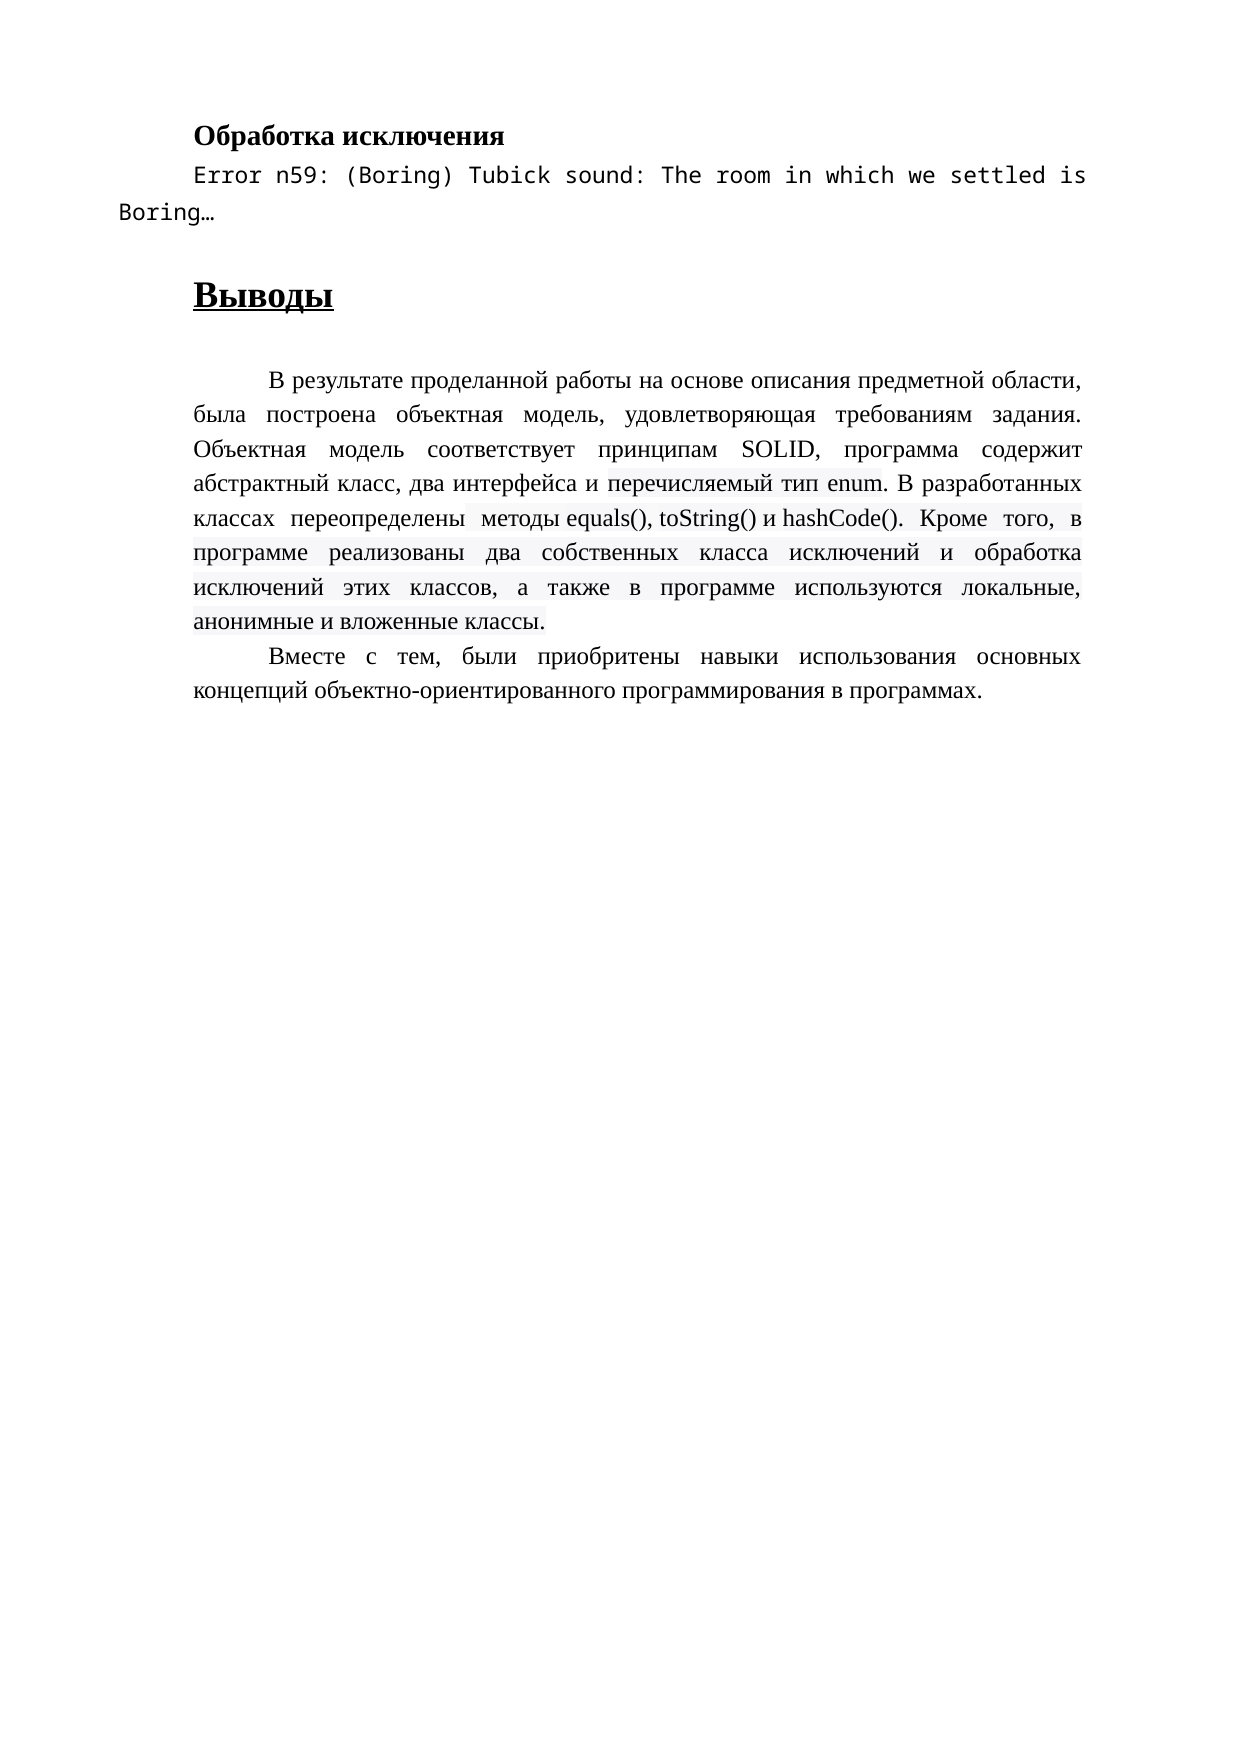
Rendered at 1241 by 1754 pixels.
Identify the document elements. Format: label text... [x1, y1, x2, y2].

text В результате проделанной работы на основе описания предметной области, была построена объектная модель, удовлетворяющая требованиям задания. Объектная модель соответствует принципам SOLID, программа содержит абстрактный класс, два интерфейса и перечисляемый тип enum. В разработанных классах переопределены методы equals(), toString() и hashCode(). Кроме того, в программе реализованы два собственных класса исключений и обработка исключений этих классов, а также в программе используются локальные, анонимные и вложенные классы. [193, 365, 1082, 635]
text Error n59: (Boring) Tubick sound: The room in which we settled is Boring… [118, 159, 1122, 227]
text Обработка исключения [118, 118, 1122, 152]
text Выводы [118, 272, 1122, 315]
text Вместе с тем, были приобритены навыки использования основных концепций объектно-ориентированного программирования в программах. [193, 641, 1082, 704]
